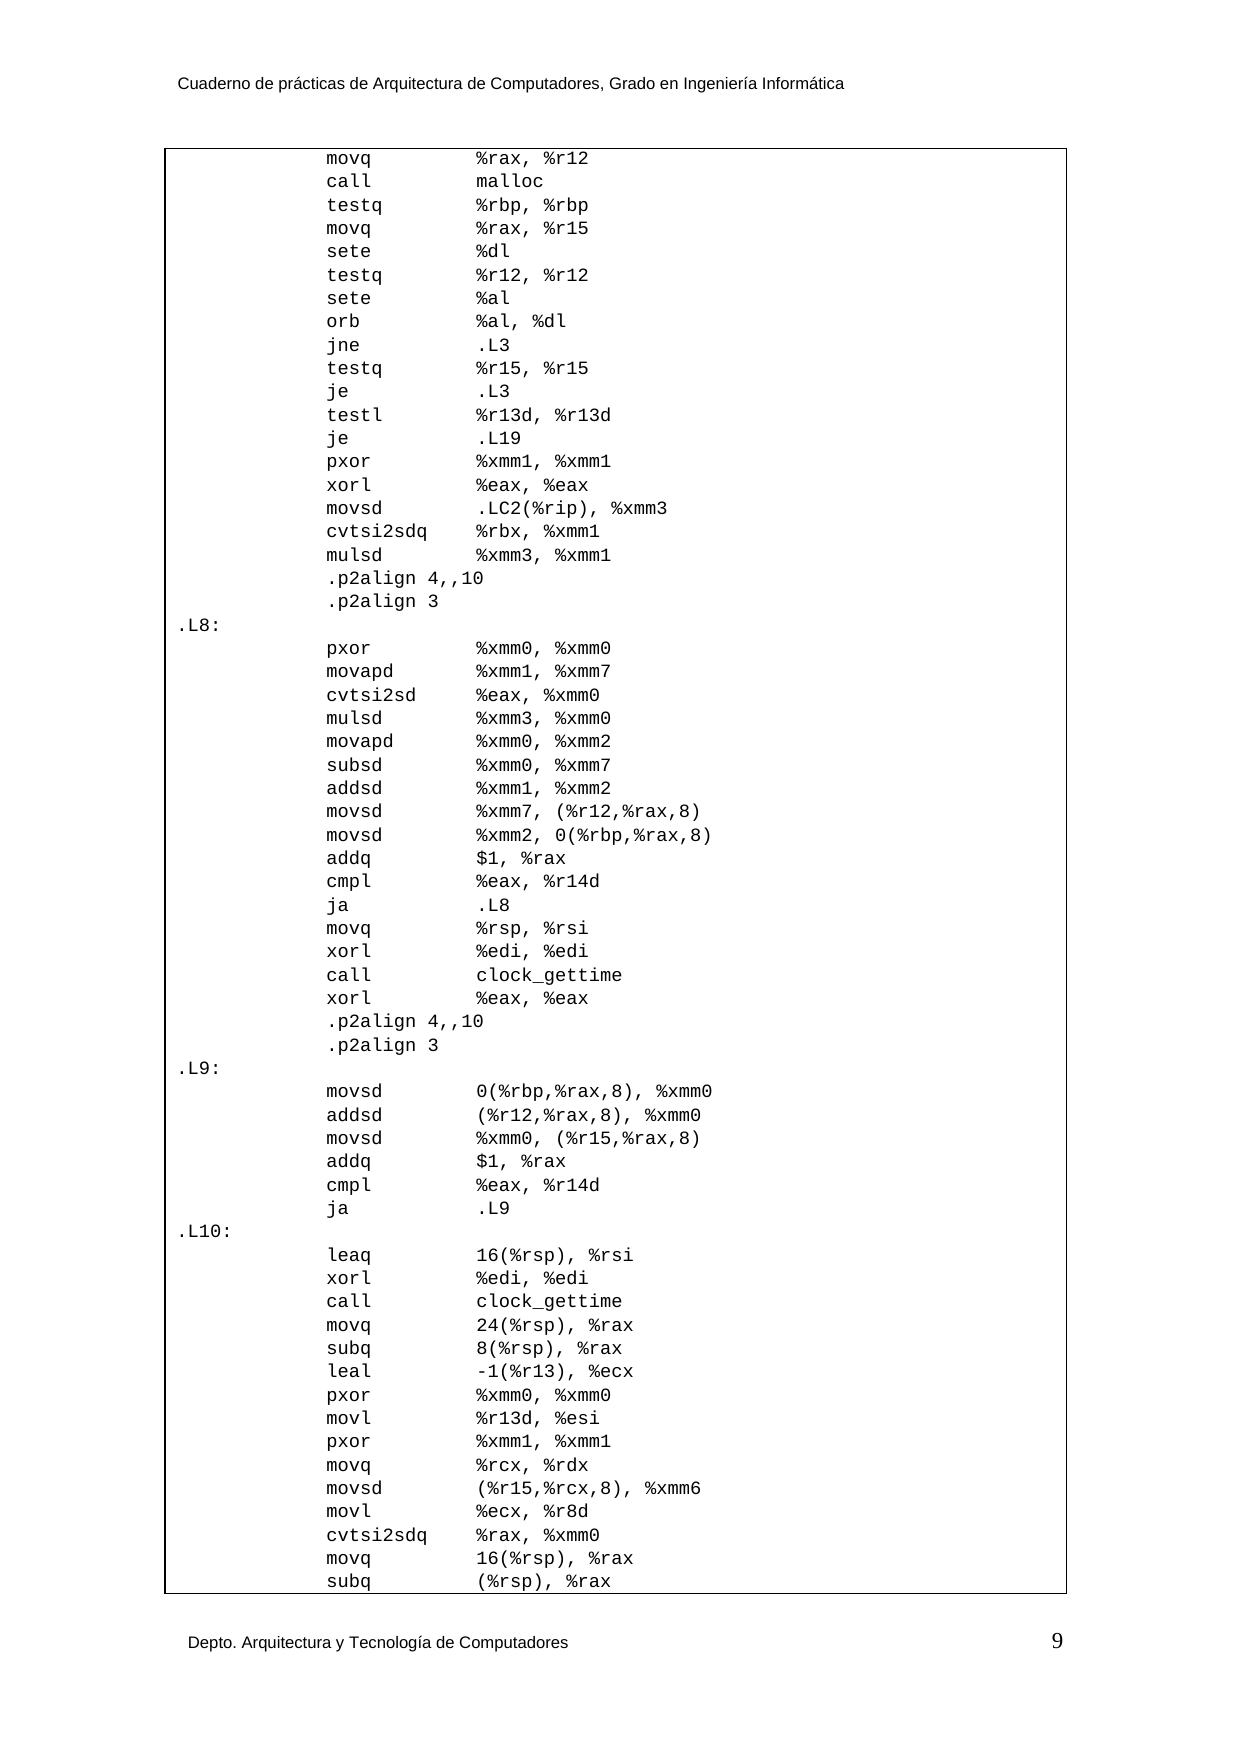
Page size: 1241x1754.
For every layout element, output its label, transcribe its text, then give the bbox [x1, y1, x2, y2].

table_header movq %rax, %r12 call malloc testq %rbp, %rbp movq %rax, %r15 sete %dl testq %r12, %r12 sete %al orb %al, %dl jne .L3 testq %r15, %r15 je .L3 testl %r13d, %r13d je .L19 pxor %xmm1, %xmm1 xorl %eax, %eax movsd .LC2(%rip), %xmm3 cvtsi2sdq %rbx, %xmm1 mulsd %xmm3, %xmm1 .p2align 4,,10 .p2align 3 .L8: pxor %xmm0, %xmm0 movapd %xmm1, %xmm7 cvtsi2sd %eax, %xmm0 mulsd %xmm3, %xmm0 movapd %xmm0, %xmm2 subsd %xmm0, %xmm7 addsd %xmm1, %xmm2 movsd %xmm7, (%r12,%rax,8) movsd %xmm2, 0(%rbp,%rax,8) addq $1, %rax cmpl %eax, %r14d ja .L8 movq %rsp, %rsi xorl %edi, %edi call clock_gettime xorl %eax, %eax .p2align 4,,10 .p2align 3 .L9: movsd 0(%rbp,%rax,8), %xmm0 addsd (%r12,%rax,8), %xmm0 movsd %xmm0, (%r15,%rax,8) addq $1, %rax cmpl %eax, %r14d ja .L9 .L10: leaq 16(%rsp), %rsi xorl %edi, %edi call clock_gettime movq 24(%rsp), %rax subq 8(%rsp), %rax leal -1(%r13), %ecx pxor %xmm0, %xmm0 movl %r13d, %esi pxor %xmm1, %xmm1 movq %rcx, %rdx movsd (%r15,%rcx,8), %xmm6 movl %ecx, %r8d cvtsi2sdq %rax, %xmm0 movq 16(%rsp), %rax subq (%rsp), %rax [166, 149, 1066, 1593]
